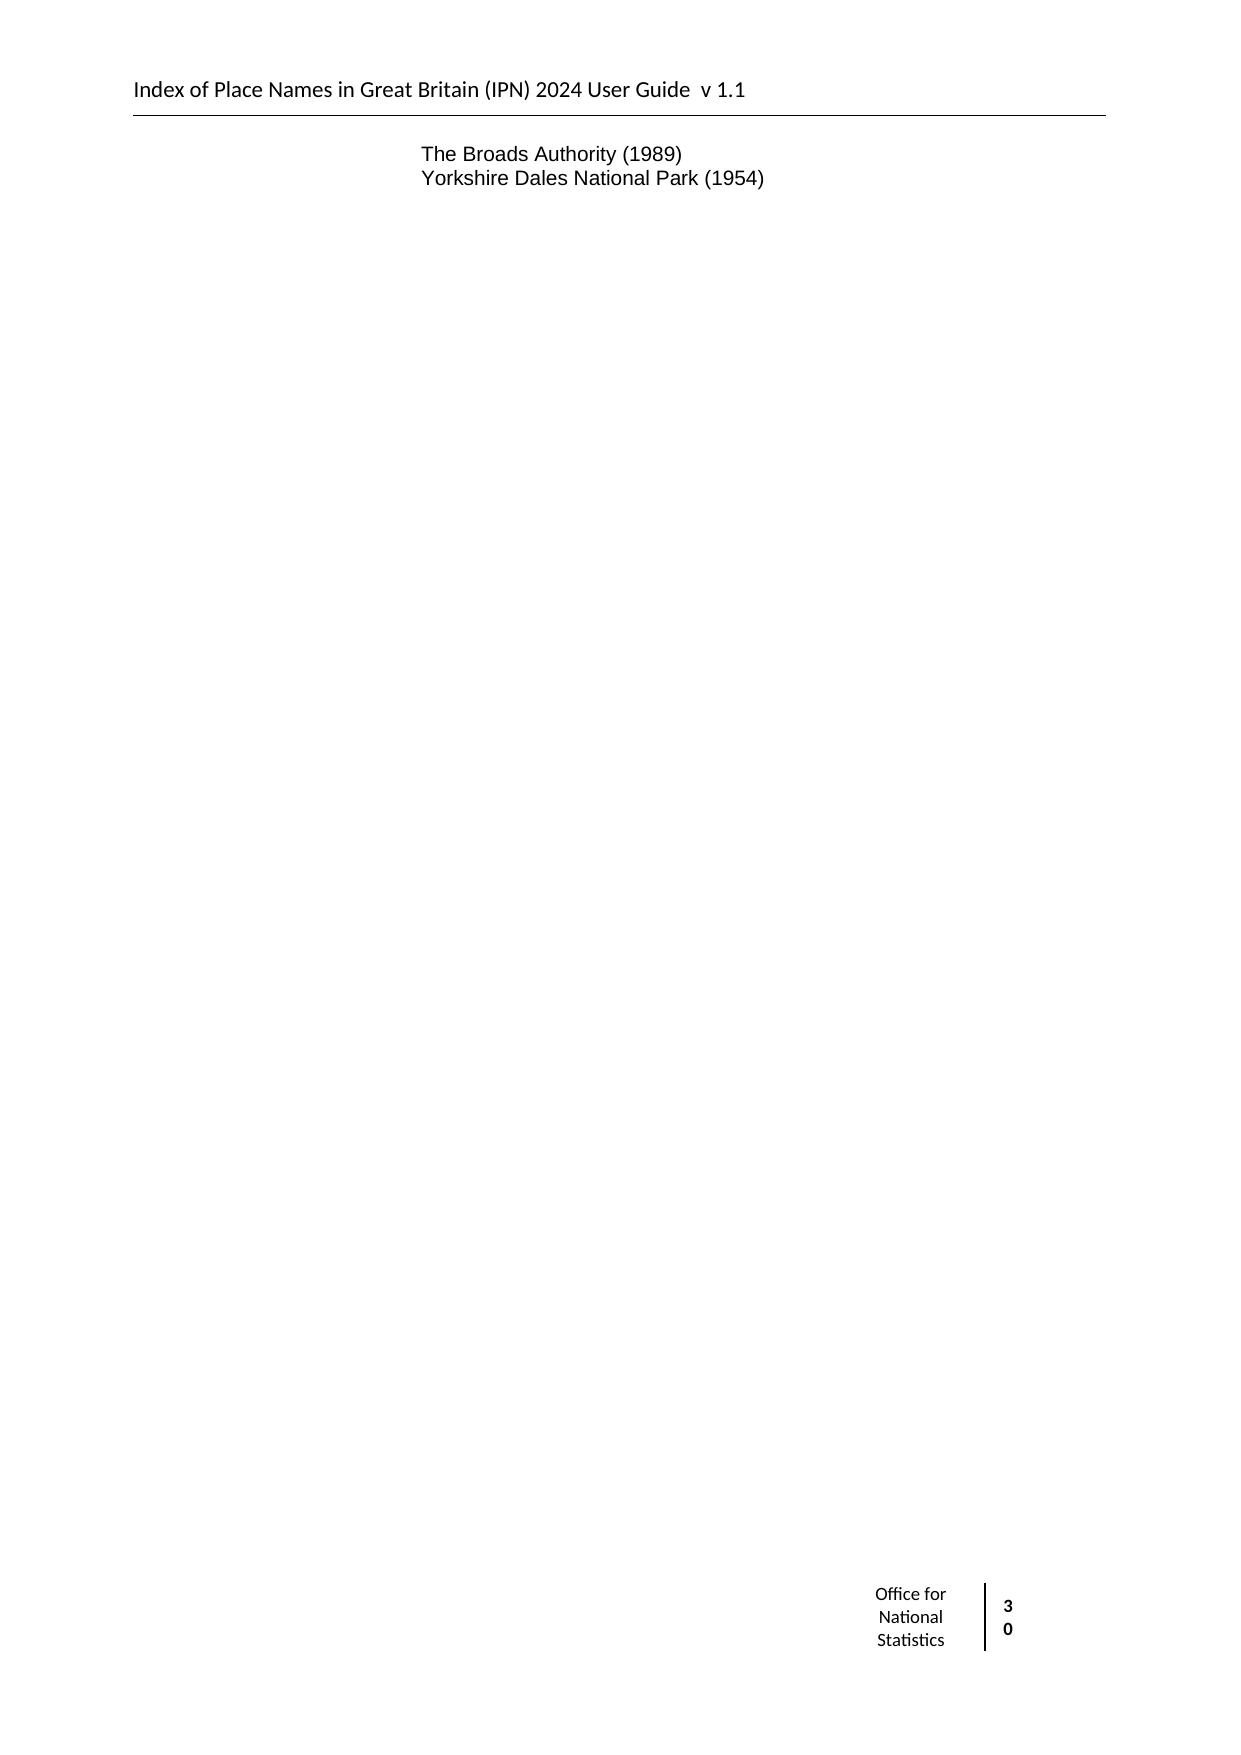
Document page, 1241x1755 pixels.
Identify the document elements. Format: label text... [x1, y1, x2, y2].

subtitle The Broads Authority (1989) [133, 142, 1108, 166]
subtitle Yorkshire Dales National Park (1954) [133, 166, 1108, 189]
